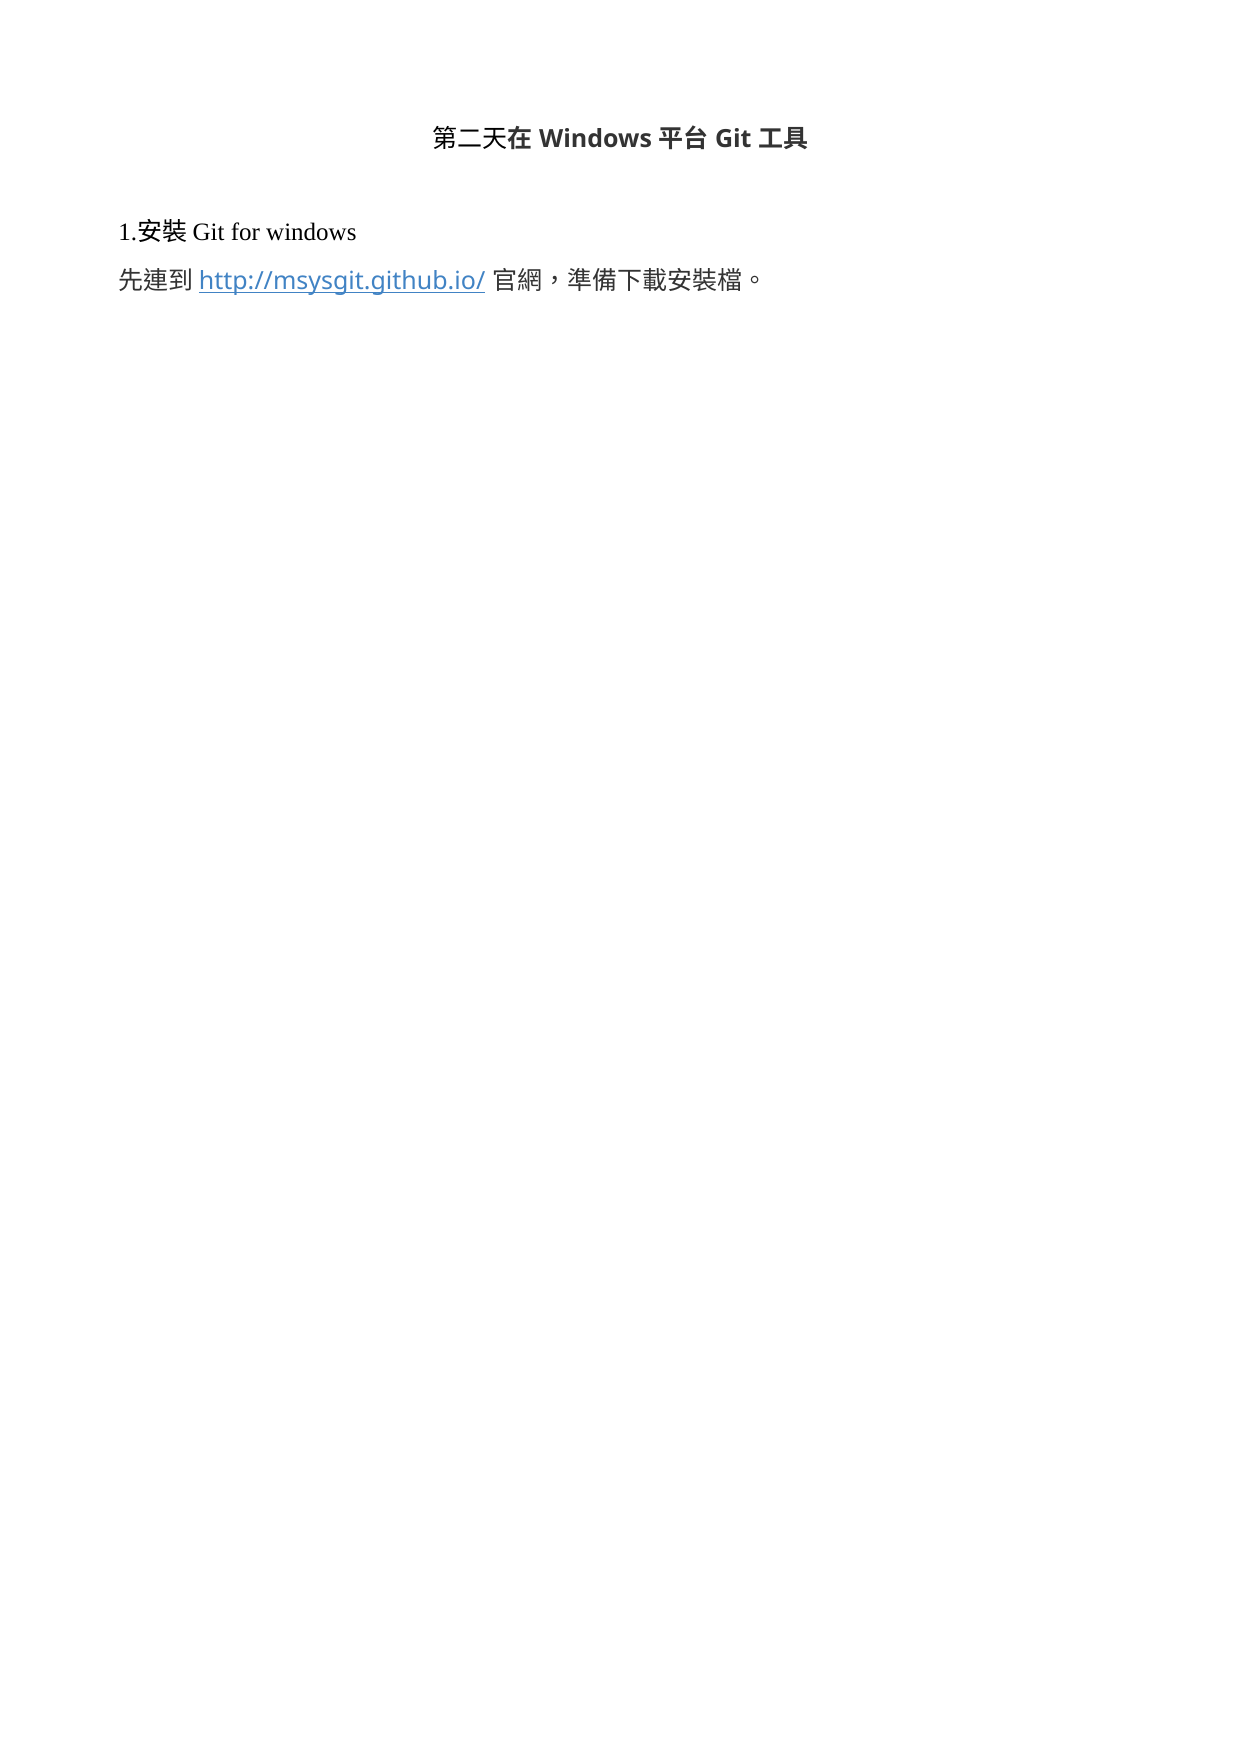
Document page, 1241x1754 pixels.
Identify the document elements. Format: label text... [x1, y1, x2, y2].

text 先連到 http://msysgit.github.io/ 官網，準備下載安裝檔。 [118, 261, 1122, 297]
text 第二天在 Windows 平台 Git 工具 [118, 118, 1122, 154]
text 1.安裝 Git for windows [118, 212, 1122, 248]
